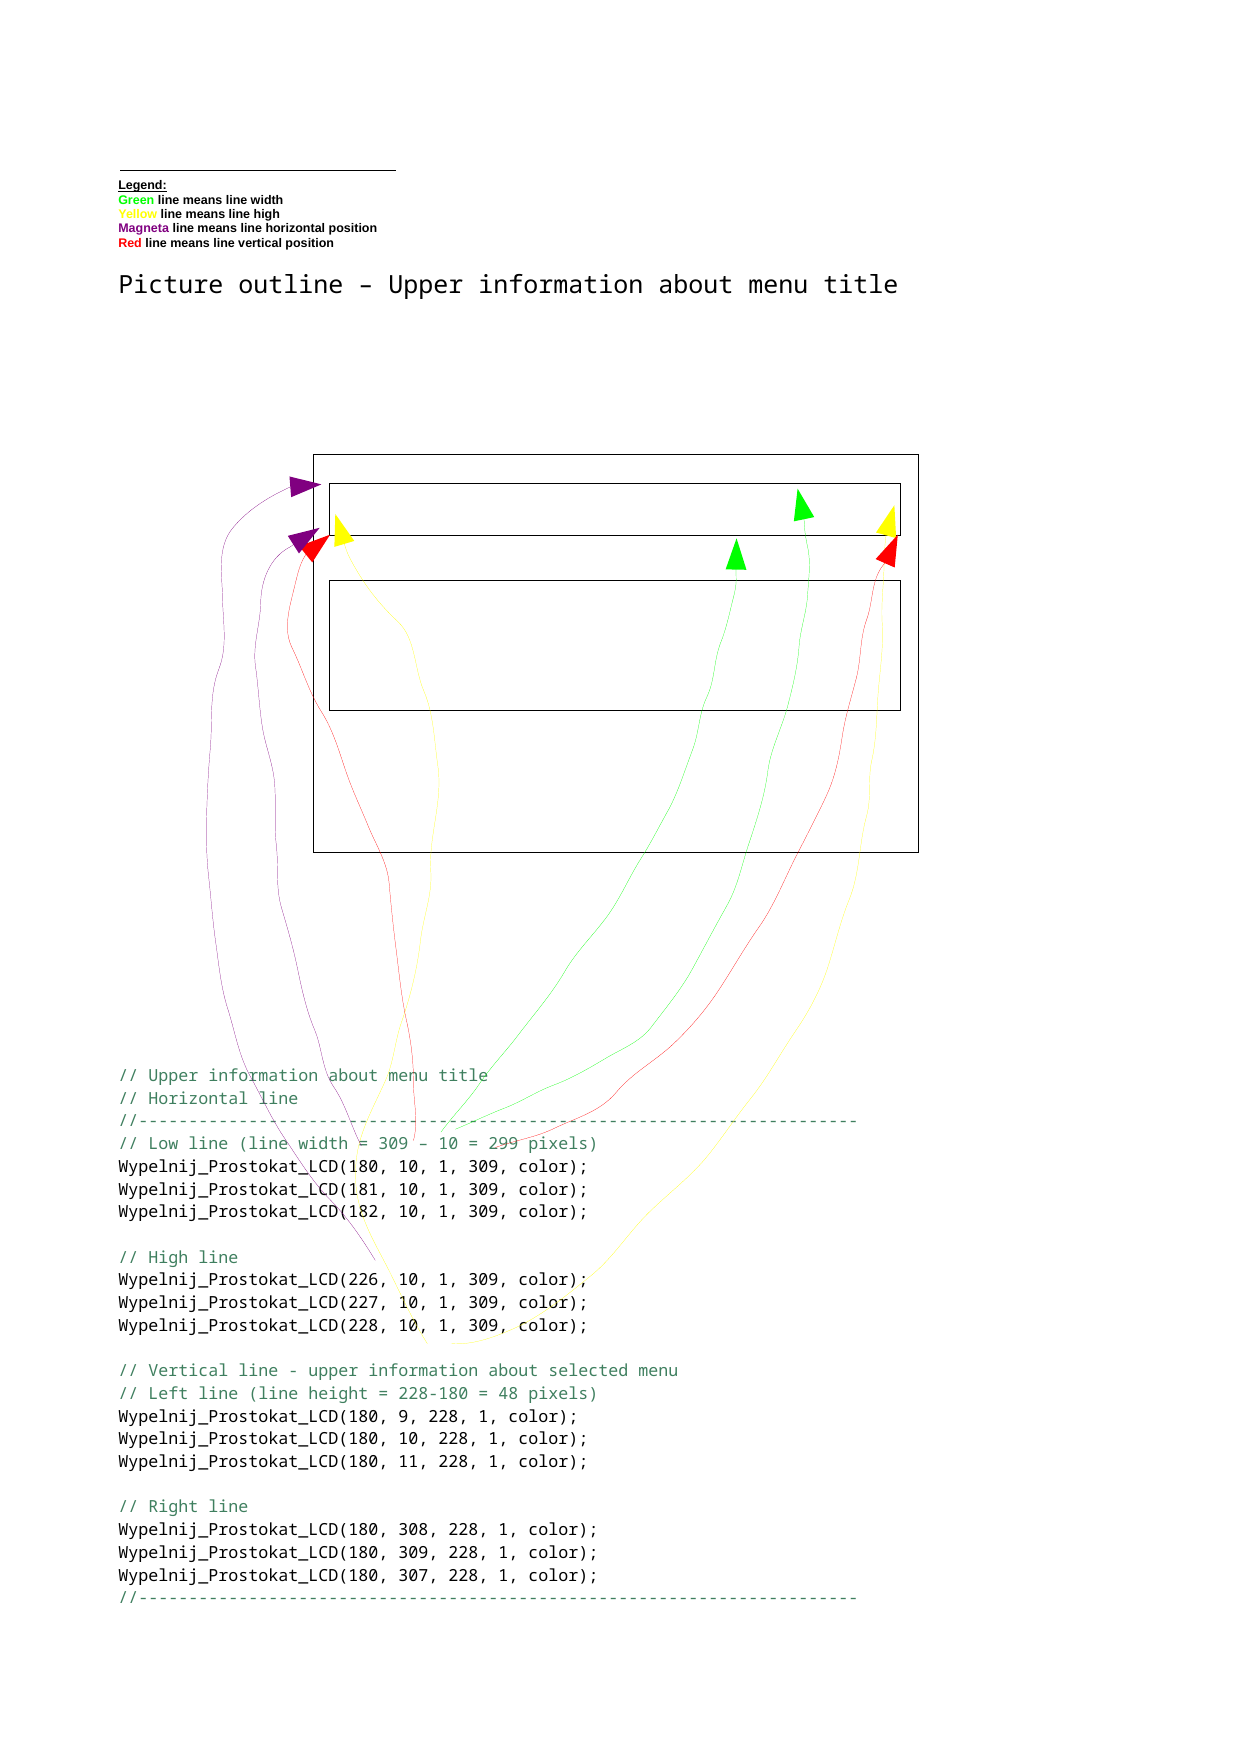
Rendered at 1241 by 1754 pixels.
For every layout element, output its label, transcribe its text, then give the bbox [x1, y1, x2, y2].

text // Upper information about menu title [245, 1064, 332, 1086]
text //------------------------------------------------------------------------ [727, 1109, 1122, 1132]
text Wypelnij_Prostokat_LCD(180, 11, 228, 1, color); [118, 1450, 1122, 1472]
text Wypelnij_Prostokat_LCD(180, 10, 1, 309, color); [689, 1154, 1122, 1177]
text // Upper information about menu title [325, 1064, 390, 1086]
text // Horizontal line [506, 1086, 620, 1109]
text //------------------------------------------------------------------------ [118, 1586, 1122, 1609]
text Wypelnij_Prostokat_LCD(180, 9, 228, 1, color); [118, 1404, 1122, 1427]
text // Horizontal line [414, 1086, 477, 1109]
text // Upper information about menu title [118, 1064, 254, 1086]
text Wypelnij_Prostokat_LCD(181, 10, 1, 309, color); [356, 1177, 686, 1200]
text Green line means line width [118, 192, 1122, 207]
text // High line [118, 1245, 387, 1268]
text // Horizontal line [118, 1086, 266, 1109]
text Wypelnij_Prostokat_LCD(180, 10, 228, 1, color); [118, 1427, 1122, 1450]
text Wypelnij_Prostokat_LCD(180, 307, 228, 1, color); [118, 1563, 1122, 1586]
text Wypelnij_Prostokat_LCD(182, 10, 1, 309, color); [118, 1200, 349, 1223]
text // Low line (line width = 309 – 10 = 299 pixels) [118, 1132, 294, 1154]
text Magneta line means line horizontal position [118, 221, 1122, 235]
text Wypelnij_Prostokat_LCD(181, 10, 1, 309, color); [118, 1177, 329, 1200]
text // Upper information about menu title [555, 1064, 646, 1086]
text [601, 1245, 1122, 1268]
text //------------------------------------------------------------------------ [269, 1109, 354, 1132]
text // Horizontal line [373, 1086, 415, 1109]
text // Upper information about menu title [414, 1064, 493, 1086]
text Wypelnij_Prostokat_LCD(227, 10, 1, 309, color); [544, 1291, 1122, 1313]
text Wypelnij_Prostokat_LCD(226, 10, 1, 309, color); [389, 1268, 598, 1291]
text Wypelnij_Prostokat_LCD(228, 10, 1, 309, color); [499, 1313, 1122, 1336]
text // Low line (line width = 309 – 10 = 299 pixels) [358, 1132, 724, 1154]
text // Horizontal line [744, 1086, 1122, 1109]
text Red line means line vertical position [118, 235, 1122, 250]
text [377, 1245, 619, 1268]
text Wypelnij_Prostokat_LCD(227, 10, 1, 309, color); [400, 1291, 570, 1313]
text Wypelnij_Prostokat_LCD(228, 10, 1, 309, color); [411, 1313, 539, 1336]
text // Low line (line width = 309 – 10 = 299 pixels) [711, 1132, 1122, 1154]
text //------------------------------------------------------------------------ [442, 1109, 594, 1132]
text Wypelnij_Prostokat_LCD(180, 309, 228, 1, color); [118, 1541, 1122, 1563]
text Wypelnij_Prostokat_LCD(180, 10, 1, 309, color); [118, 1154, 310, 1177]
text Wypelnij_Prostokat_LCD(226, 10, 1, 309, color); [118, 1268, 398, 1291]
text Wypelnij_Prostokat_LCD(180, 10, 1, 309, color); [296, 1154, 356, 1177]
text //------------------------------------------------------------------------ [549, 1109, 741, 1132]
text Legend: [118, 178, 1122, 192]
text Wypelnij_Prostokat_LCD(180, 10, 1, 309, color); [356, 1154, 708, 1177]
text Picture outline – Upper information about menu title [118, 267, 1122, 301]
text // Horizontal line [461, 1086, 548, 1109]
text Wypelnij_Prostokat_LCD(180, 308, 228, 1, color); [118, 1518, 1122, 1541]
text // Upper information about menu title [479, 1064, 594, 1086]
text Wypelnij_Prostokat_LCD(181, 10, 1, 309, color); [664, 1177, 1122, 1200]
text Wypelnij_Prostokat_LCD(182, 10, 1, 309, color); [640, 1200, 1122, 1223]
text // Horizontal line [598, 1086, 759, 1109]
text // Upper information about menu title [761, 1064, 1122, 1086]
text // Horizontal line [334, 1086, 382, 1109]
text // Left line (line height = 228-180 = 48 pixels) [118, 1382, 1122, 1404]
text Yellow line means line high [118, 207, 1122, 221]
text Wypelnij_Prostokat_LCD(227, 10, 1, 309, color); [118, 1291, 409, 1313]
text // Low line (line width = 309 – 10 = 299 pixels) [282, 1132, 359, 1154]
text // Horizontal line [257, 1086, 344, 1109]
text Wypelnij_Prostokat_LCD(181, 10, 1, 309, color); [312, 1177, 357, 1200]
text //------------------------------------------------------------------------ [118, 1109, 279, 1132]
text Wypelnij_Prostokat_LCD(182, 10, 1, 309, color); [359, 1200, 661, 1223]
text Wypelnij_Prostokat_LCD(226, 10, 1, 309, color); [574, 1268, 1122, 1291]
text // Vertical line - upper information about selected menu [118, 1359, 1122, 1382]
text Wypelnij_Prostokat_LCD(228, 10, 1, 309, color); [118, 1313, 421, 1336]
text // Right line [118, 1495, 1122, 1518]
text // Upper information about menu title [624, 1064, 773, 1086]
